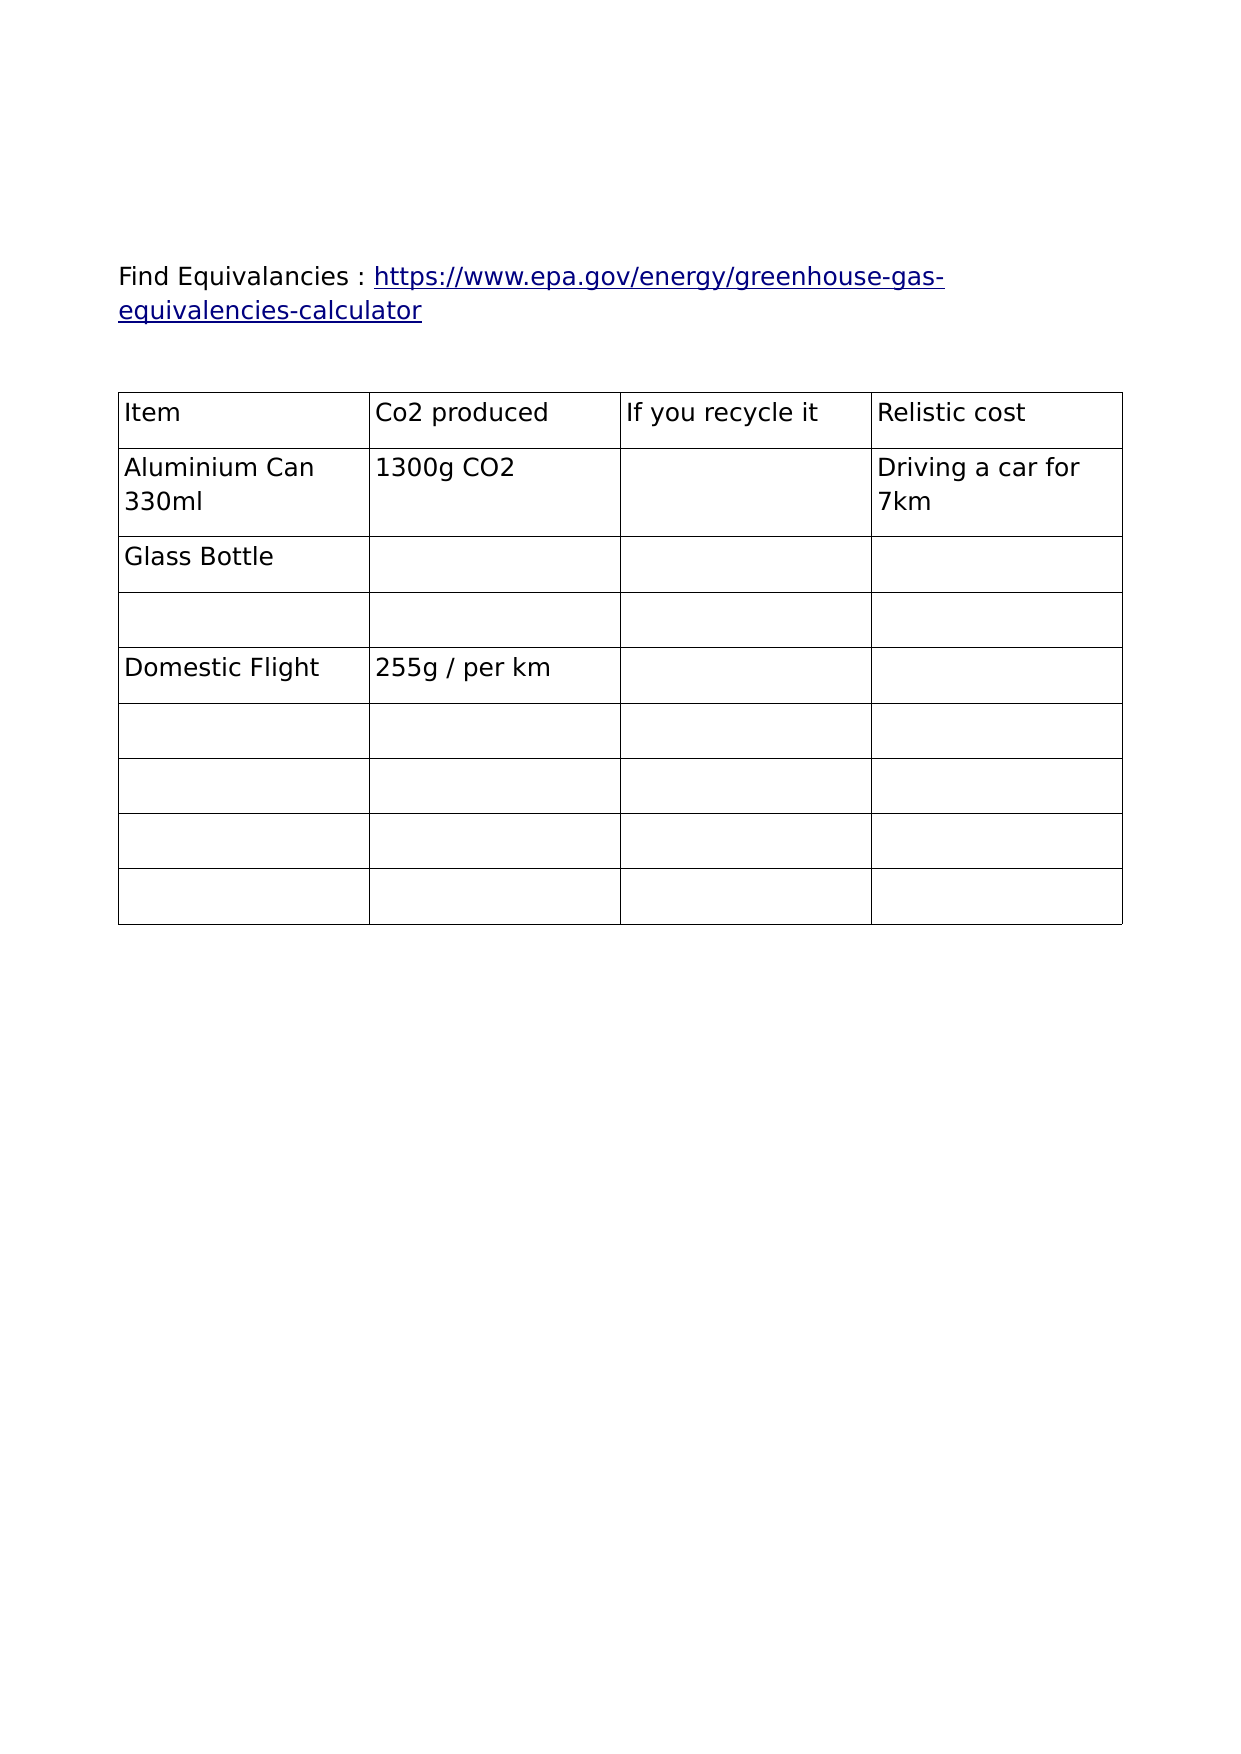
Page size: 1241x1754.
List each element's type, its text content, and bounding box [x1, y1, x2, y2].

table_cell 1300g CO2 [370, 449, 620, 536]
table_cell Glass Bottle [119, 537, 369, 592]
table_cell [621, 537, 871, 592]
table_cell [872, 814, 1122, 868]
table_cell [621, 759, 871, 813]
table_cell [872, 759, 1122, 813]
table_cell [872, 869, 1122, 924]
table_cell [872, 648, 1122, 702]
table_cell [872, 537, 1122, 592]
table_cell Aluminium Can 330ml [119, 449, 369, 536]
table_cell [119, 593, 369, 647]
table_cell [119, 759, 369, 813]
table_cell [621, 648, 871, 702]
table_cell [621, 814, 871, 868]
table_cell [621, 869, 871, 924]
table_cell [370, 869, 620, 924]
table_cell [370, 704, 620, 758]
table_cell [119, 814, 369, 868]
table_cell 255g / per km [370, 648, 620, 702]
table_cell [370, 593, 620, 647]
table_cell [872, 704, 1122, 758]
table_cell Domestic Flight [119, 648, 369, 702]
table_cell [872, 593, 1122, 647]
table_cell [119, 869, 369, 924]
table_header Relistic cost [872, 393, 1122, 448]
table_cell Driving a car for 7km [872, 449, 1122, 536]
table_cell [370, 537, 620, 592]
table_cell [621, 704, 871, 758]
table_cell [621, 593, 871, 647]
table_cell [621, 449, 871, 536]
table_header If you recycle it [621, 393, 871, 448]
table_cell [370, 759, 620, 813]
table_cell [119, 704, 369, 758]
table_header Co2 produced [370, 393, 620, 448]
table_cell [370, 814, 620, 868]
text Find Equivalancies : https://www.epa.gov/energy/greenhouse-gas-equivalencies-calculator [118, 262, 1122, 325]
table_header Item [119, 393, 369, 448]
